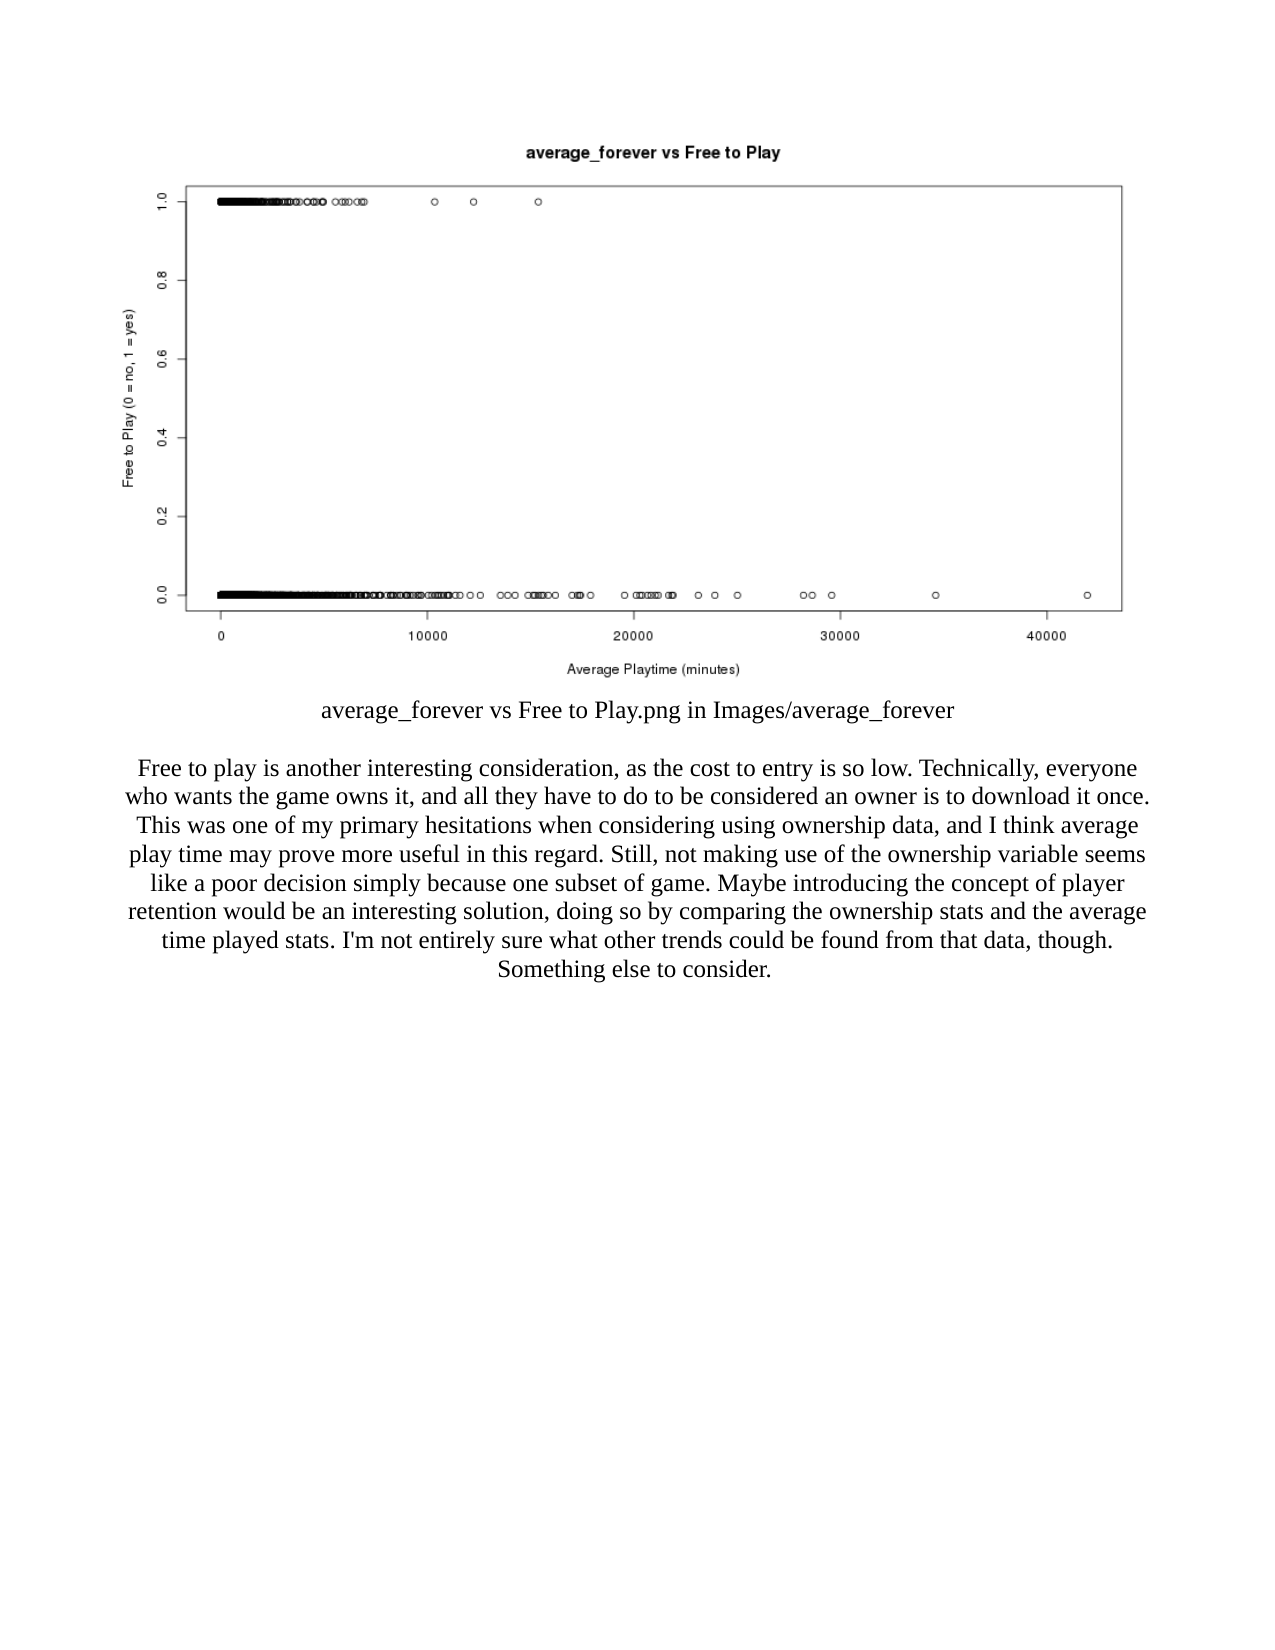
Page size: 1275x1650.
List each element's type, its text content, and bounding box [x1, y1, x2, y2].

text Free to play is another interesting consideration, as the cost to entry is so low. Technically, everyone who wants the game owns it, and all they have to do to be considered an owner is to download it once. This was one of my primary hesitations when considering using ownership data, and I think average play time may prove more useful in this regard. Still, not making use of the ownership variable seems like a poor decision simply because one subset of game. Maybe introducing the concept of player retention would be an interesting solution, doing so by comparing the ownership stats and the average time played stats. I'm not entirely sure what other trends could be found from that data, though. Something else to consider. [118, 753, 1157, 983]
text average_forever vs Free to Play.png in Images/average_forever [118, 696, 1157, 724]
picture [118, 118, 1157, 696]
